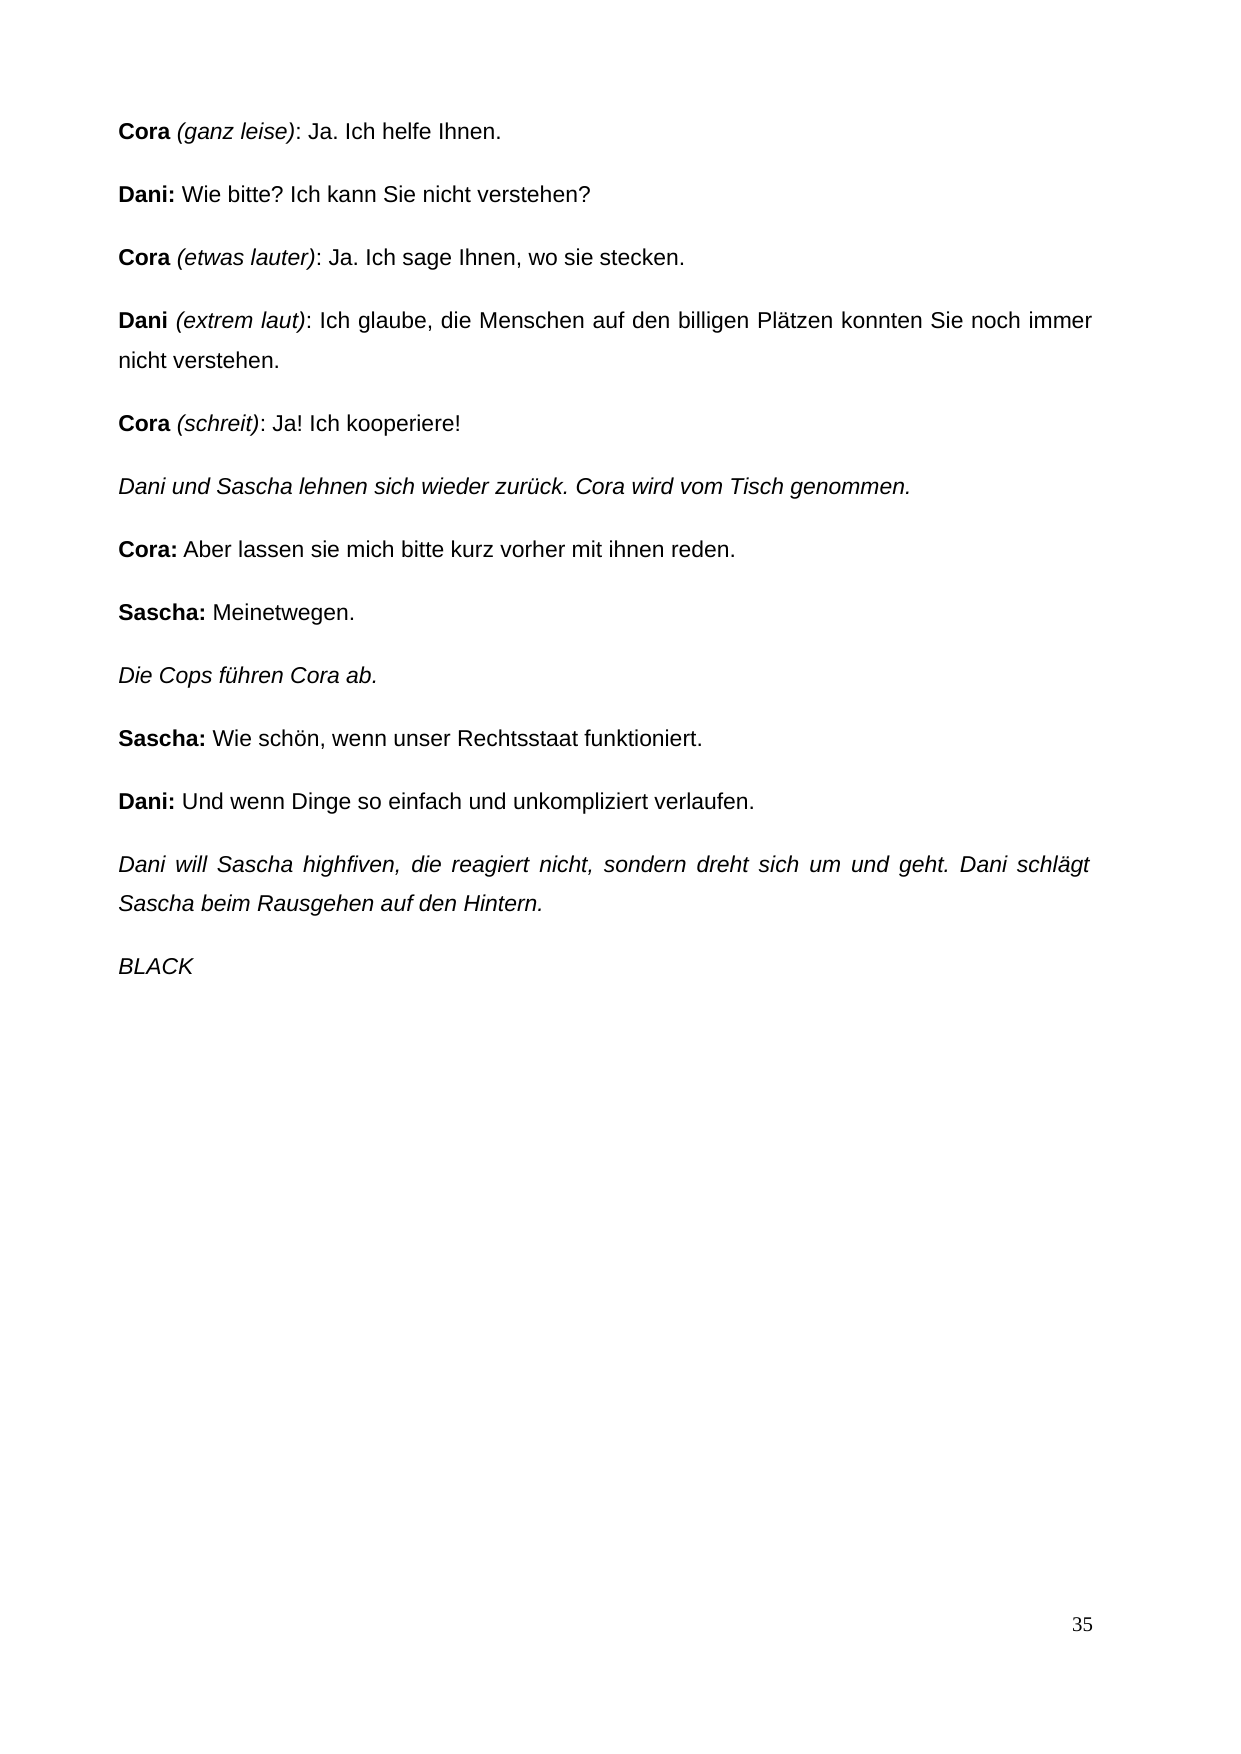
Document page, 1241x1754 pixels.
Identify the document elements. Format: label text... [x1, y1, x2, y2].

text Die Cops führen Cora ab. [118, 662, 1093, 688]
text Dani (extrem laut): Ich glaube, die Menschen auf den billigen Plätzen konnten Sie noch immer nicht verstehen. [118, 307, 1093, 373]
text Cora (schreit): Ja! Ich kooperiere! [118, 410, 1093, 436]
text BLACK [118, 953, 1093, 980]
text Dani: Und wenn Dinge so einfach und unkompliziert verlaufen. [118, 788, 1093, 814]
text Sascha: Wie schön, wenn unser Rechtsstaat funktioniert. [118, 725, 1093, 751]
text Cora (etwas lauter): Ja. Ich sage Ihnen, wo sie stecken. [118, 244, 1093, 271]
text Cora (ganz leise): Ja. Ich helfe Ihnen. [118, 118, 1093, 144]
text Cora: Aber lassen sie mich bitte kurz vorher mit ihnen reden. [118, 536, 1093, 562]
text Dani: Wie bitte? Ich kann Sie nicht verstehen? [118, 181, 1093, 207]
text Dani und Sascha lehnen sich wieder zurück. Cora wird vom Tisch genommen. [118, 473, 1093, 499]
text Dani will Sascha highfiven, die reagiert nicht, sondern dreht sich um und geht. Dani schlägt Sascha beim Rausgehen auf den Hintern. [118, 851, 1093, 917]
text Sascha: Meinetwegen. [118, 599, 1093, 625]
